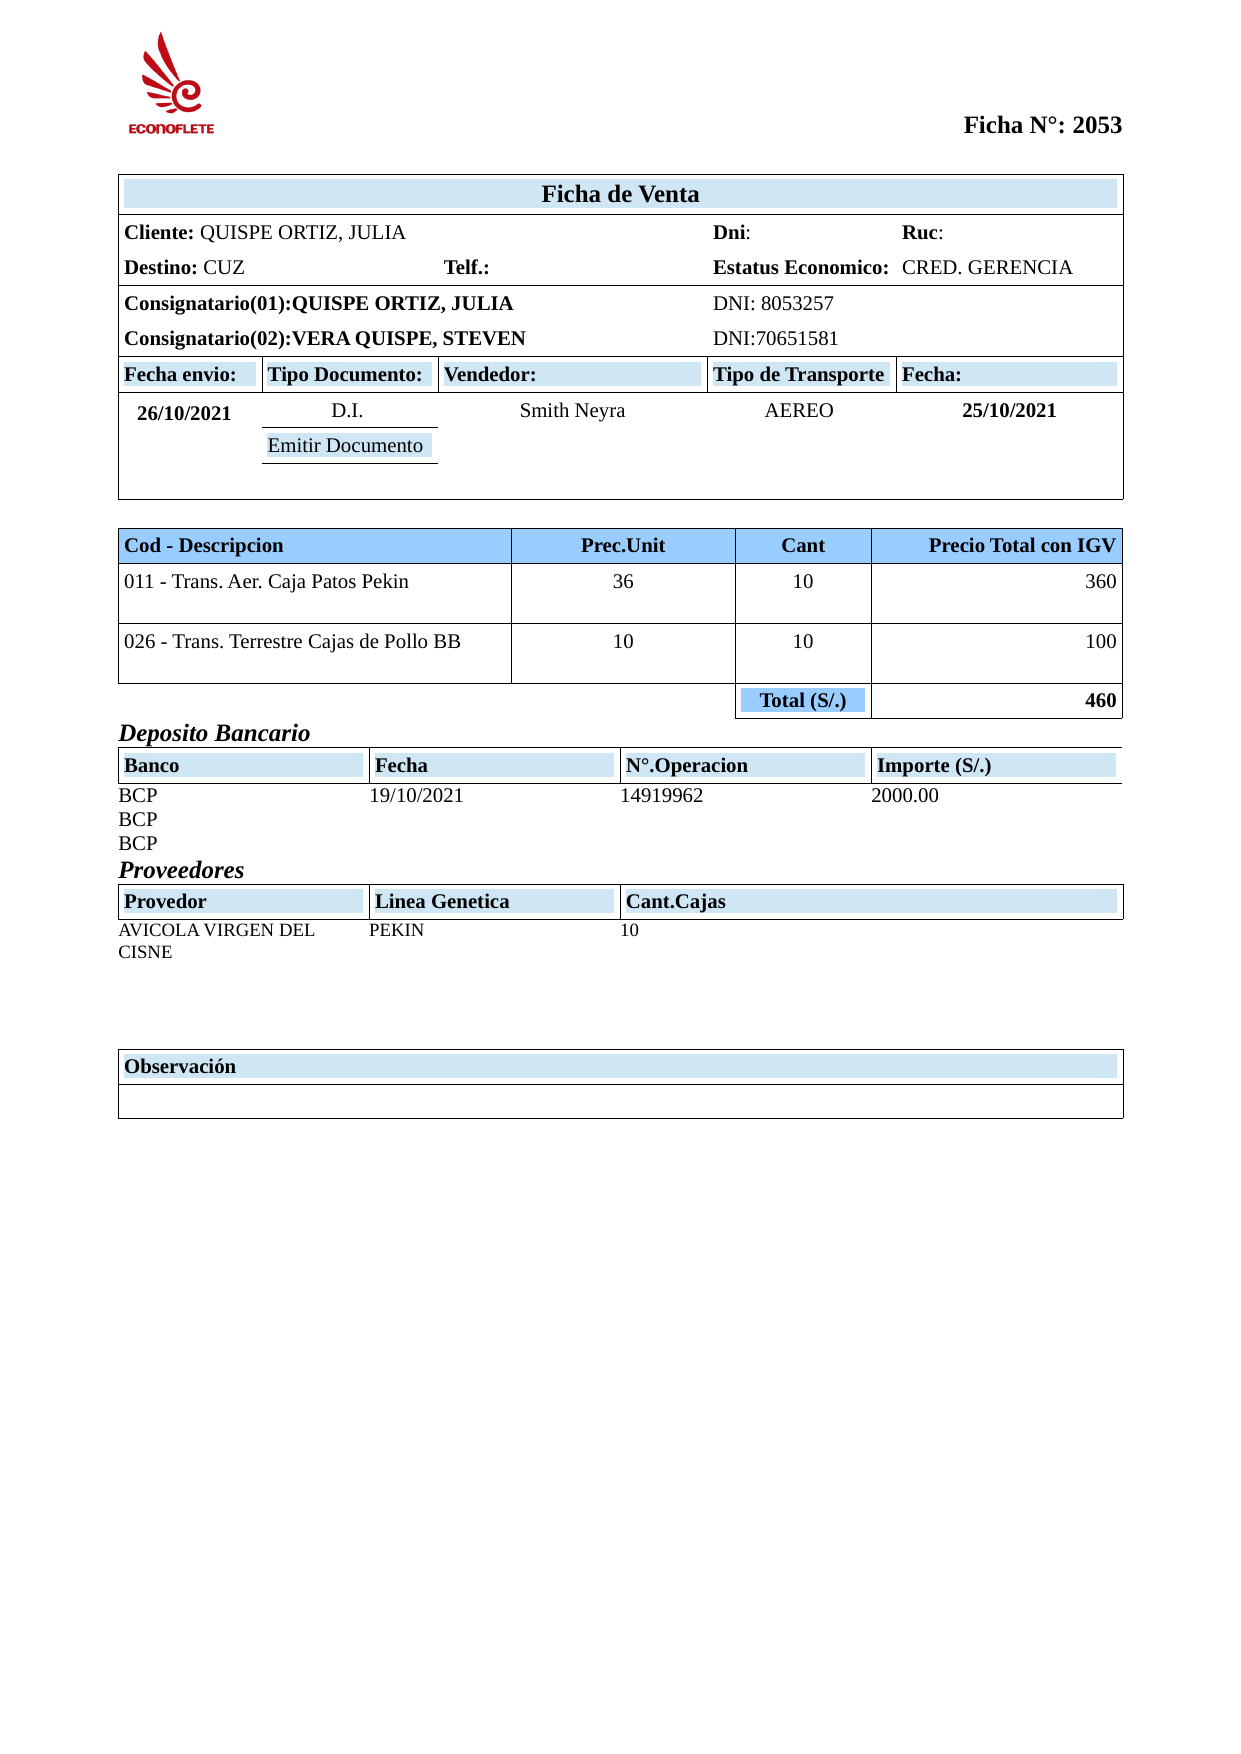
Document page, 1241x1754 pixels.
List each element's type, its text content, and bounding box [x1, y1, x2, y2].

table_header Banco [119, 748, 369, 782]
table_cell BCP [118, 807, 369, 831]
table_cell [118, 963, 369, 984]
table_cell 460 [872, 684, 1122, 718]
table_cell [369, 984, 620, 1006]
table_cell [369, 963, 620, 984]
table_header Prec.Unit [512, 529, 735, 563]
table_cell Consignatario(01):QUISPE ORTIZ, JULIA [119, 286, 707, 321]
table_cell [369, 1027, 620, 1049]
table_cell DNI: 8053257 [707, 286, 1123, 321]
table_cell PEKIN [369, 920, 620, 962]
table_cell [369, 807, 620, 831]
table_cell [262, 464, 438, 498]
table_cell Fecha: [897, 357, 1123, 392]
table_cell [871, 807, 1122, 831]
table_cell 25/10/2021 [896, 393, 1123, 498]
table_cell 10 [736, 564, 871, 623]
table_cell 011 - Trans. Aer. Caja Patos Pekin [119, 564, 511, 623]
table_cell [118, 984, 369, 1006]
table_cell Consignatario(02):VERA QUISPE, STEVEN [119, 321, 707, 356]
table_cell 2000.00 [871, 784, 1122, 807]
table_cell [871, 831, 1122, 855]
table_cell [369, 1006, 620, 1027]
table_cell Emitir Documento [262, 428, 438, 463]
text Deposito Bancario [118, 718, 1122, 747]
table_cell AEREO [707, 393, 896, 498]
table_cell Cliente: QUISPE ORTIZ, JULIA [119, 215, 707, 249]
table_cell Vendedor: [439, 357, 707, 392]
table_cell Telf.: [438, 249, 707, 285]
table_cell Estatus Economico: [707, 249, 896, 285]
table_cell 14919962 [620, 784, 871, 807]
table_cell [118, 1006, 369, 1027]
table_header Fecha [370, 748, 620, 782]
table_cell [620, 1006, 1123, 1027]
table_header Precio Total con IGV [872, 529, 1122, 563]
table_cell Total (S/.) [736, 684, 871, 718]
table_header Cant [736, 529, 871, 563]
table_cell 10 [736, 624, 871, 682]
table_header N°.Operacion [621, 748, 871, 782]
table_cell [620, 963, 1123, 984]
table_header Cant.Cajas [621, 885, 1123, 919]
table_cell 100 [872, 624, 1122, 682]
table_cell [620, 984, 1123, 1006]
table_cell Ruc: [896, 215, 1123, 249]
table_cell BCP [118, 831, 369, 855]
table_cell 10 [620, 920, 1123, 962]
table_cell 26/10/2021 [119, 393, 262, 498]
table_cell [511, 684, 735, 718]
table_cell AVICOLA VIRGEN DEL CISNE [118, 920, 369, 962]
table_cell 026 - Trans. Terrestre Cajas de Pollo BB [119, 624, 511, 682]
table_cell D.I. [262, 393, 438, 427]
table_cell Tipo de Transporte [708, 357, 896, 392]
table_header Linea Genetica [370, 885, 620, 919]
table_cell Tipo Documento: [263, 357, 438, 392]
table_header Cod - Descripcion [119, 529, 511, 563]
table_cell BCP [118, 784, 369, 807]
table_header Observación [119, 1050, 1123, 1084]
table_cell 360 [872, 564, 1122, 623]
table_cell [369, 831, 620, 855]
table_header Provedor [119, 885, 369, 919]
table_cell [620, 831, 871, 855]
table_cell [620, 807, 871, 831]
table_cell 36 [512, 564, 735, 623]
table_cell [620, 1027, 1123, 1049]
table_cell [118, 1027, 369, 1049]
table_cell 10 [512, 624, 735, 682]
picture [118, 31, 225, 134]
table_cell Dni: [707, 215, 896, 249]
table_cell DNI:70651581 [707, 321, 1123, 356]
table_cell [118, 684, 511, 718]
table_cell CRED. GERENCIA [896, 249, 1123, 285]
table_cell [119, 1085, 1123, 1117]
table_header Importe (S/.) [872, 748, 1122, 782]
table_cell Smith Neyra [438, 393, 707, 498]
table_header Ficha de Venta [119, 175, 1123, 214]
table_cell Fecha envio: [119, 357, 262, 392]
table_cell Destino: CUZ [119, 249, 438, 285]
table_cell 19/10/2021 [369, 784, 620, 807]
text Proveedores [118, 855, 1122, 883]
